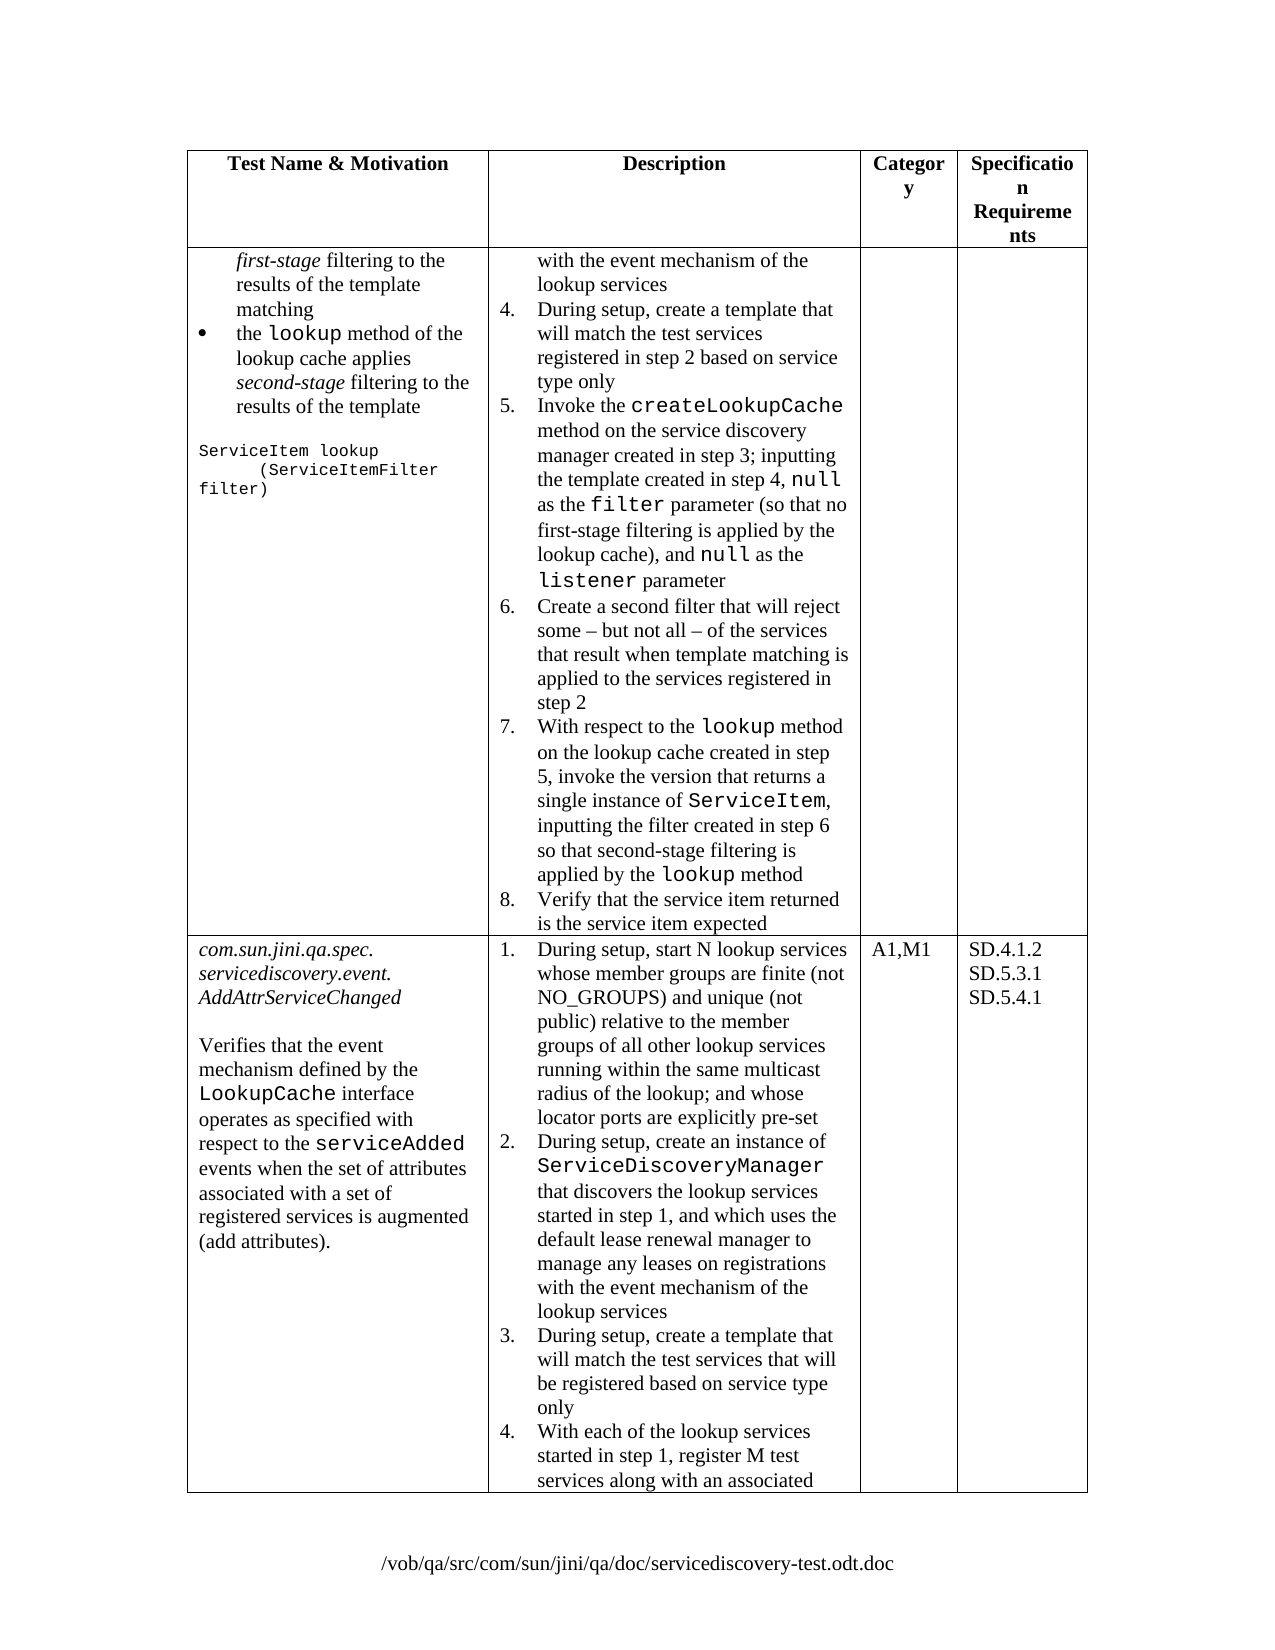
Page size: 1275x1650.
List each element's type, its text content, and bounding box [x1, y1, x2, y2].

table_cell [958, 248, 1087, 935]
table_header Category [861, 151, 957, 247]
table_cell SD.4.1.2 SD.5.3.1 SD.5.4.1 [958, 936, 1087, 1492]
table_cell com.sun.jini.qa.spec. servicediscovery.event. AddAttrServiceChanged Verifies that the event mechanism defined by the LookupCache interface operates as specified with respect to the serviceAdded events when the set of attributes associated with a set of registered services is augmented (add attributes). [188, 936, 488, 1492]
table_cell A1,M1 [861, 936, 957, 1492]
table_cell During setup, start N lookup services whose member groups are finite (not NO_GROUPS) and unique (not public) relative to the member groups of all other lookup services running within the same multicast radius of the lookup; and whose locator ports are randomly selected During setup, register M test services with some subset of the lookup services created in step 1 During setup, create an instance of ServiceDiscoveryManager that discovers the lookup services started in step 1, and which uses the default lease renewal manager to manage any leases on registrations with the event mechanism of the lookup services During setup, create a template that will match the test services registered in step 2 based on service type only Invoke the createLookupCache method on the service discovery manager created in step 3; inputting the template created in step 4, null as the filter parameter (so that no first-stage filtering is applied by the lookup cache), and null as the listener parameter Create a second filter that will reject some – but not all – of the services that result when template matching is applied to the services registered in step 2 With respect to the lookup method on the lookup cache created in step 5, invoke the version that returns a single instance of ServiceItem, inputting the filter created in step 6 so that second-stage filtering is applied by the lookup method Verify that the service item returned is the service item expected [489, 248, 860, 935]
table_header Test Name & Motivation [188, 151, 488, 247]
table_cell com.sun.jini.qa.spec. servicediscovery.cache. CacheLookupNoFilterFilter With respect to the lookup method defined by the LookupCache interface, verifies that the version that returns a single instance of ServiceItem operates as specified when invoked under the following conditions: template matching performed by the service discovery manager is based on service type only the lookup cache applies no first-stage filtering to the results of the template matching the lookup method of the lookup cache applies second-stage filtering to the results of the template ServiceItem lookup (ServiceItemFilter filter) [188, 248, 488, 935]
table_cell During setup, start N lookup services whose member groups are finite (not NO_GROUPS) and unique (not public) relative to the member groups of all other lookup services running within the same multicast radius of the lookup; and whose locator ports are explicitly pre-set During setup, create an instance of ServiceDiscoveryManager that discovers the lookup services started in step 1, and which uses the default lease renewal manager to manage any leases on registrations with the event mechanism of the lookup services During setup, create a template that will match the test services that will be registered based on service type only With each of the lookup services started in step 1, register M test services along with an associated attribute, and verify that the registration was successful Invoke the createLookupCache method on the service discovery manager created in step 2; inputting the template created in step 3, null as the filter parameter (so that no first-stage filtering is applied by the lookup cache), and a non-null instance of ServiceDiscoveryListener to register with the event mechanism of the lookup cache returned by the call to createLookupCache Verify that the lookup cache created in step 5 and its event mechanism operates as expected To each service registered in step 4, add a new attribute, and verify that the expected serviceAdded events are sent by the event mechanism of the lookup cache created in step 5 [489, 936, 860, 1492]
table_cell [861, 248, 957, 935]
table_header Description [489, 151, 860, 247]
table_header Specification Requirements [958, 151, 1087, 247]
